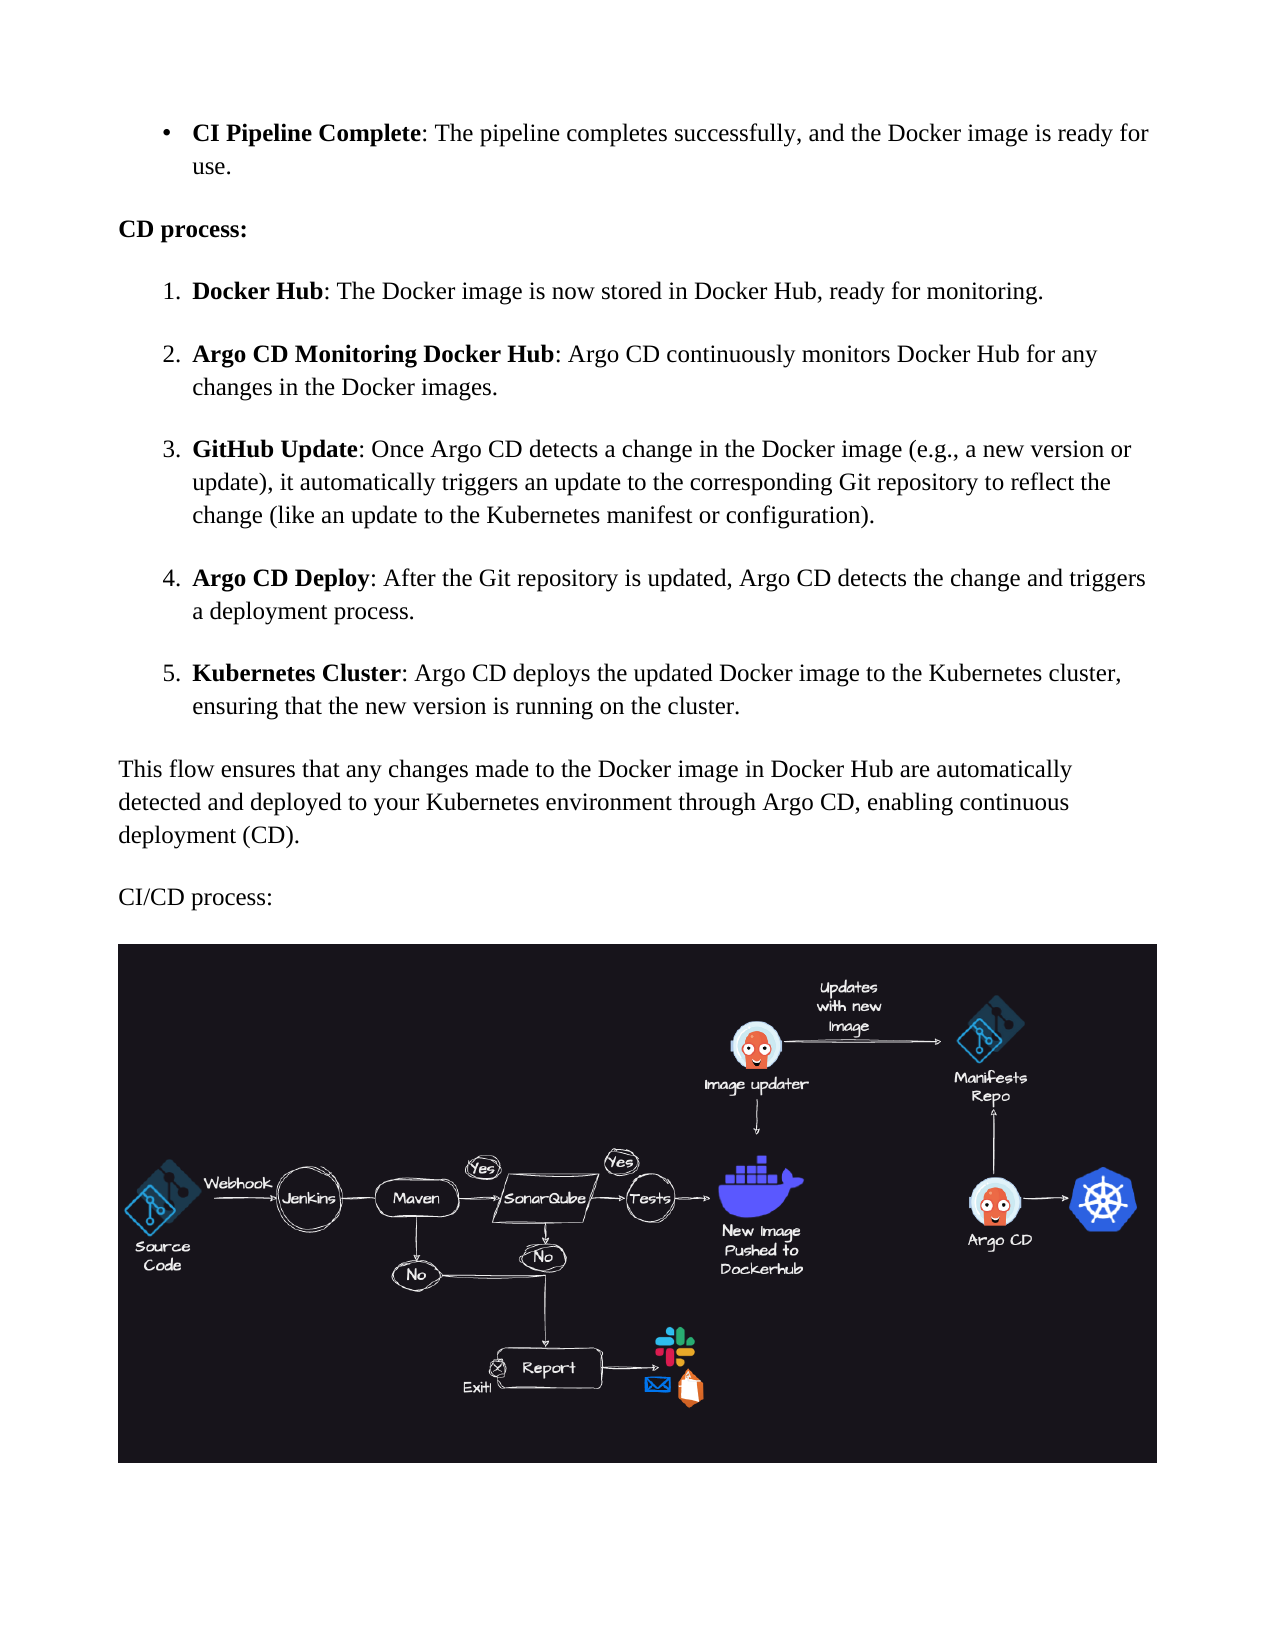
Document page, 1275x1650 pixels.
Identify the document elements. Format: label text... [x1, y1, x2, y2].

list Kubernetes Cluster: Argo CD deploys the updated Docker image to the Kubernetes cluster, ensuring that the new version is running on the cluster. [162, 658, 1157, 720]
text CD process: [118, 214, 1157, 242]
text CI/CD process: [118, 882, 1157, 911]
list Docker Hub: The Docker image is now stored in Docker Hub, ready for monitoring. [162, 276, 1157, 305]
text This flow ensures that any changes made to the Docker image in Docker Hub are automatically detected and deployed to your Kubernetes environment through Argo CD, enabling continuous deployment (CD). [118, 754, 1157, 848]
list GitHub Update: Once Argo CD detects a change in the Docker image (e.g., a new version or update), it automatically triggers an update to the corresponding Git repository to reflect the change (like an update to the Kubernetes manifest or configuration). [162, 434, 1157, 529]
list Argo CD Deploy: After the Git repository is updated, Argo CD detects the change and triggers a deployment process. [162, 563, 1157, 624]
list Argo CD Monitoring Docker Hub: Argo CD continuously monitors Docker Hub for any changes in the Docker images. [162, 339, 1157, 400]
list CI Pipeline Complete: The pipeline completes successfully, and the Docker image is ready for use. [162, 118, 1157, 180]
picture [118, 944, 1157, 1463]
